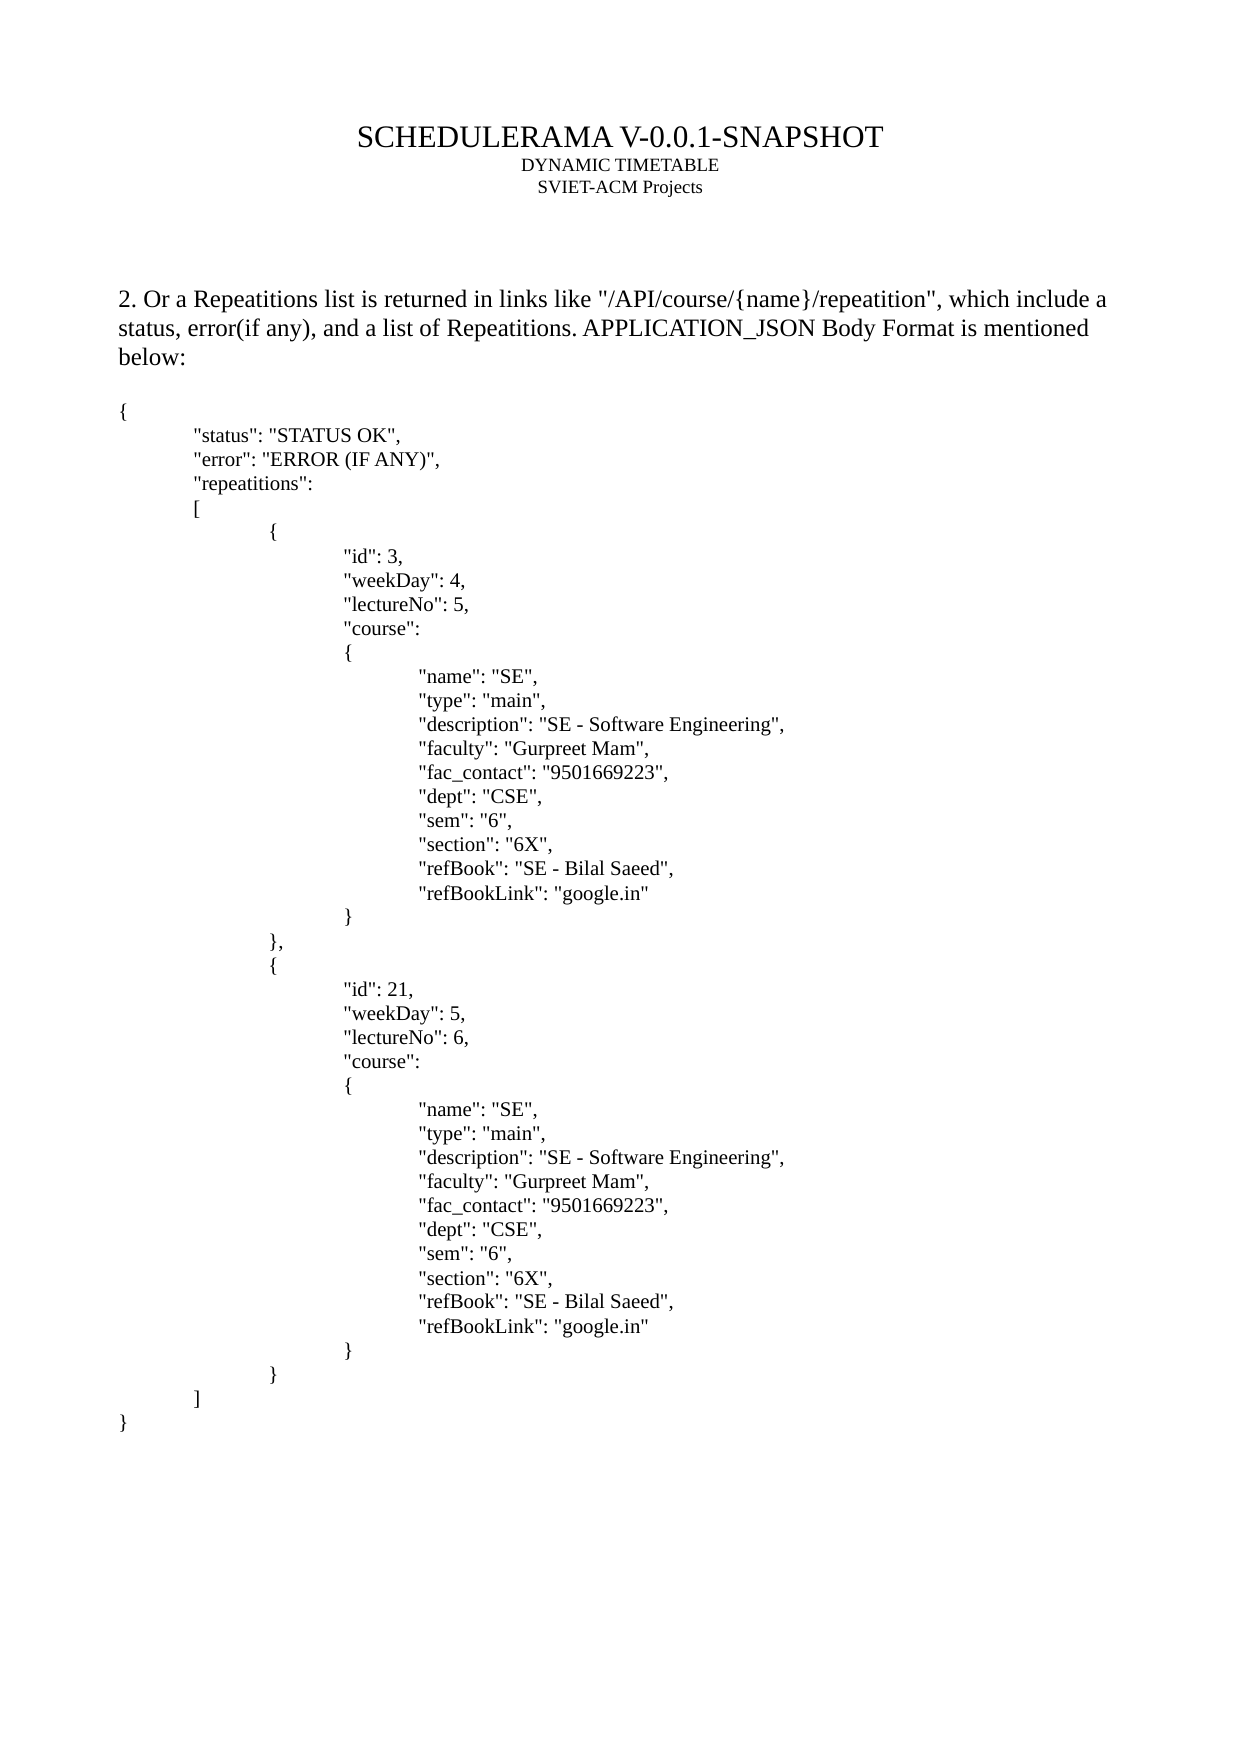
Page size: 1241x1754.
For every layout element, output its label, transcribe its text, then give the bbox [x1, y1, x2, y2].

text "type": "main", [118, 1121, 1122, 1145]
text } [118, 1362, 1122, 1386]
text { [118, 399, 1122, 423]
text "name": "SE", [118, 1097, 1122, 1121]
text "fac_contact": "9501669223", [118, 760, 1122, 784]
text } [118, 904, 1122, 928]
text { [118, 640, 1122, 664]
text "weekDay": 5, [118, 1001, 1122, 1025]
text "faculty": "Gurpreet Mam", [118, 736, 1122, 760]
text "id": 3, [118, 543, 1122, 568]
text "section": "6X", [118, 1265, 1122, 1289]
text "section": "6X", [118, 832, 1122, 856]
text "dept": "CSE", [118, 1217, 1122, 1241]
text "weekDay": 4, [118, 568, 1122, 592]
text "lectureNo": 5, [118, 592, 1122, 616]
text "faculty": "Gurpreet Mam", [118, 1169, 1122, 1193]
text { [118, 519, 1122, 543]
text 2. Or a Repeatitions list is returned in links like "/API/course/{name}/repeatition", which include a status, error(if any), and a list of Repeatitions. APPLICATION_JSON Body Format is mentioned below: [118, 284, 1122, 370]
text [ [118, 495, 1122, 519]
text "description": "SE - Software Engineering", [118, 712, 1122, 736]
text "refBookLink": "google.in" [118, 880, 1122, 904]
text "description": "SE - Software Engineering", [118, 1145, 1122, 1169]
text "error": "ERROR (IF ANY)", [118, 447, 1122, 471]
text "refBookLink": "google.in" [118, 1313, 1122, 1338]
text "sem": "6", [118, 1241, 1122, 1265]
text } [118, 1338, 1122, 1362]
text "course": [118, 616, 1122, 640]
text "refBook": "SE - Bilal Saeed", [118, 1289, 1122, 1313]
text "name": "SE", [118, 664, 1122, 688]
text "status": "STATUS OK", [118, 423, 1122, 447]
text "lectureNo": 6, [118, 1025, 1122, 1049]
text "sem": "6", [118, 808, 1122, 832]
text "id": 21, [118, 977, 1122, 1001]
text "repeatitions": [118, 471, 1122, 495]
text "type": "main", [118, 688, 1122, 712]
text } [118, 1410, 1122, 1434]
text "course": [118, 1049, 1122, 1073]
text "dept": "CSE", [118, 784, 1122, 808]
text "fac_contact": "9501669223", [118, 1193, 1122, 1217]
text { [118, 953, 1122, 977]
text ] [118, 1386, 1122, 1410]
text "refBook": "SE - Bilal Saeed", [118, 856, 1122, 880]
text { [118, 1073, 1122, 1097]
text }, [118, 928, 1122, 953]
